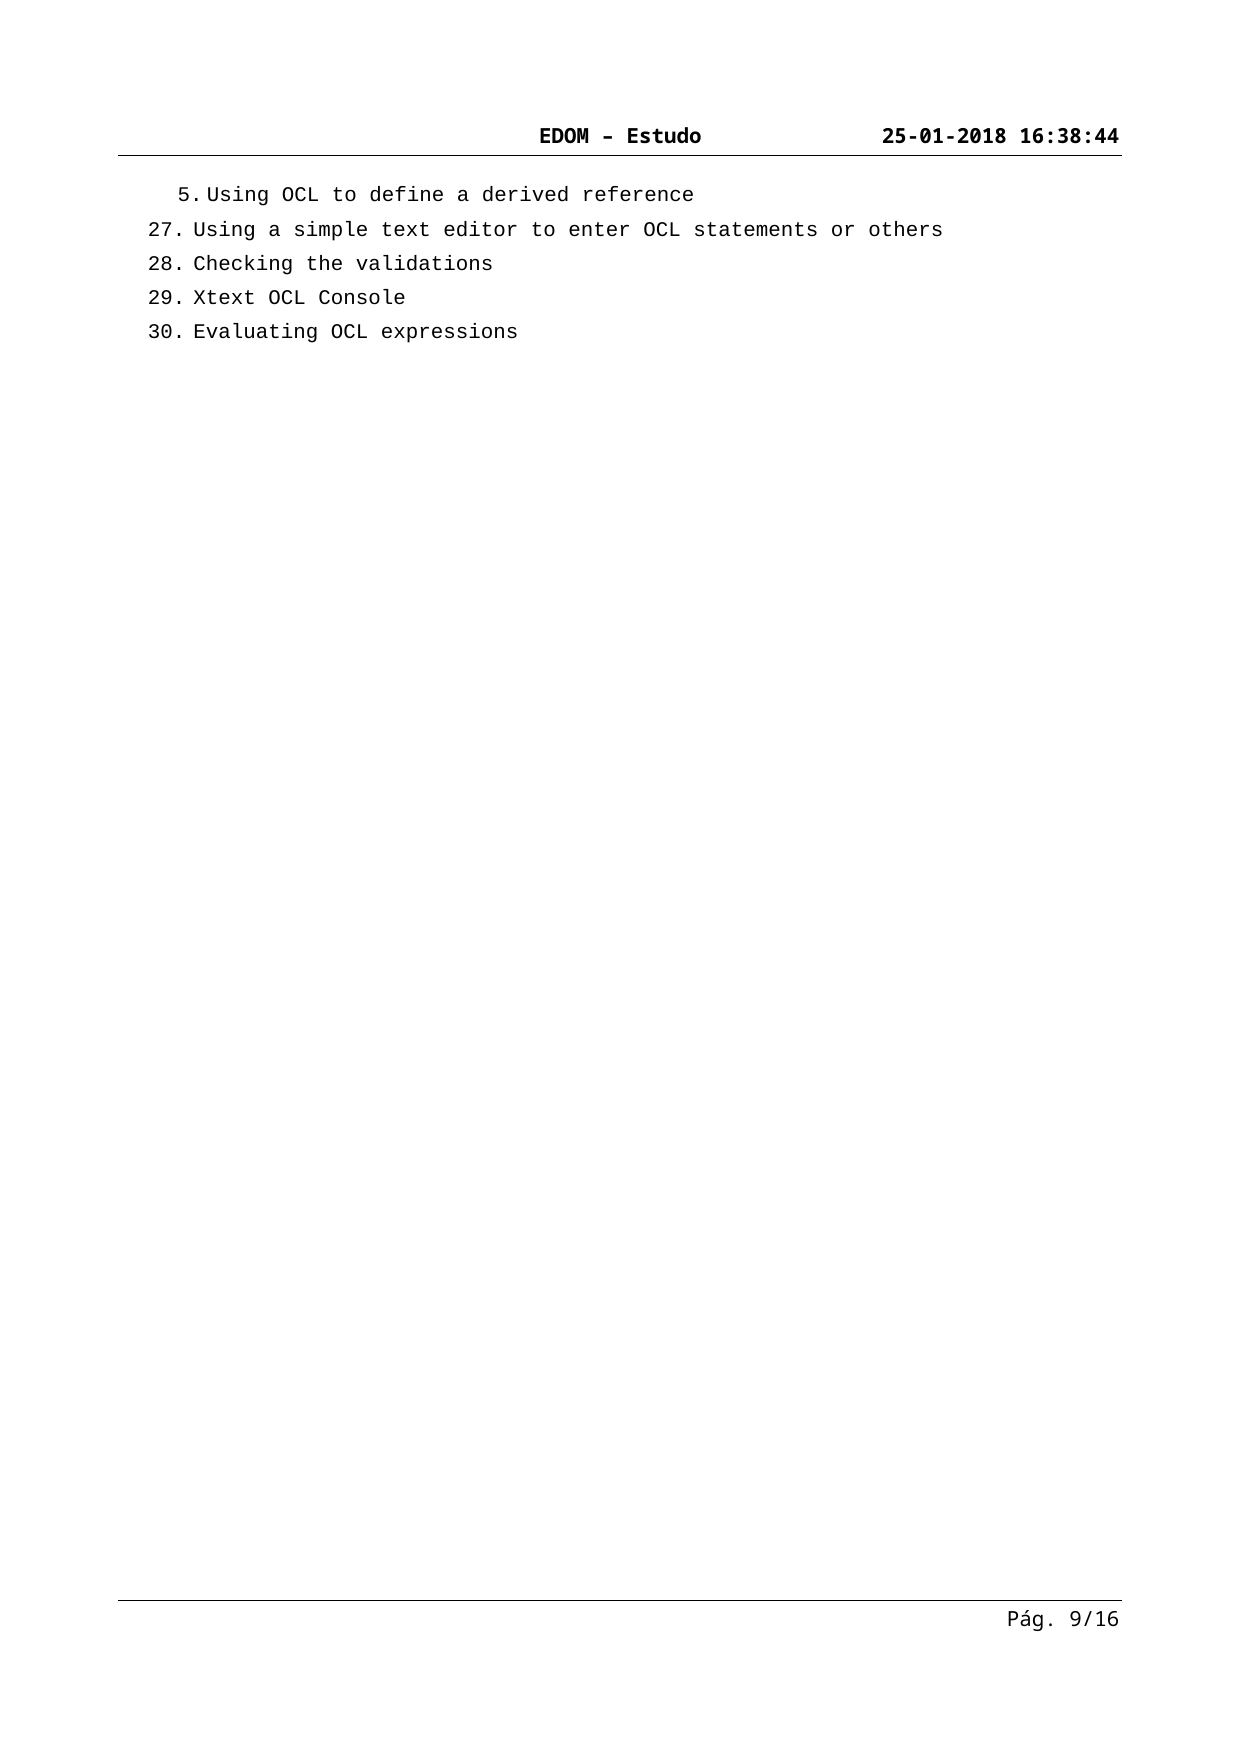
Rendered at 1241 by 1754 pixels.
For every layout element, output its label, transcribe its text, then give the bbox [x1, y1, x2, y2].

list Xtext OCL Console [148, 287, 1122, 311]
list Using a simple text editor to enter OCL statements or others [148, 218, 1122, 242]
list Evaluating OCL expressions [148, 321, 1122, 345]
list Checking the validations [148, 253, 1122, 276]
list Using OCL to define a derived reference [177, 184, 1122, 208]
